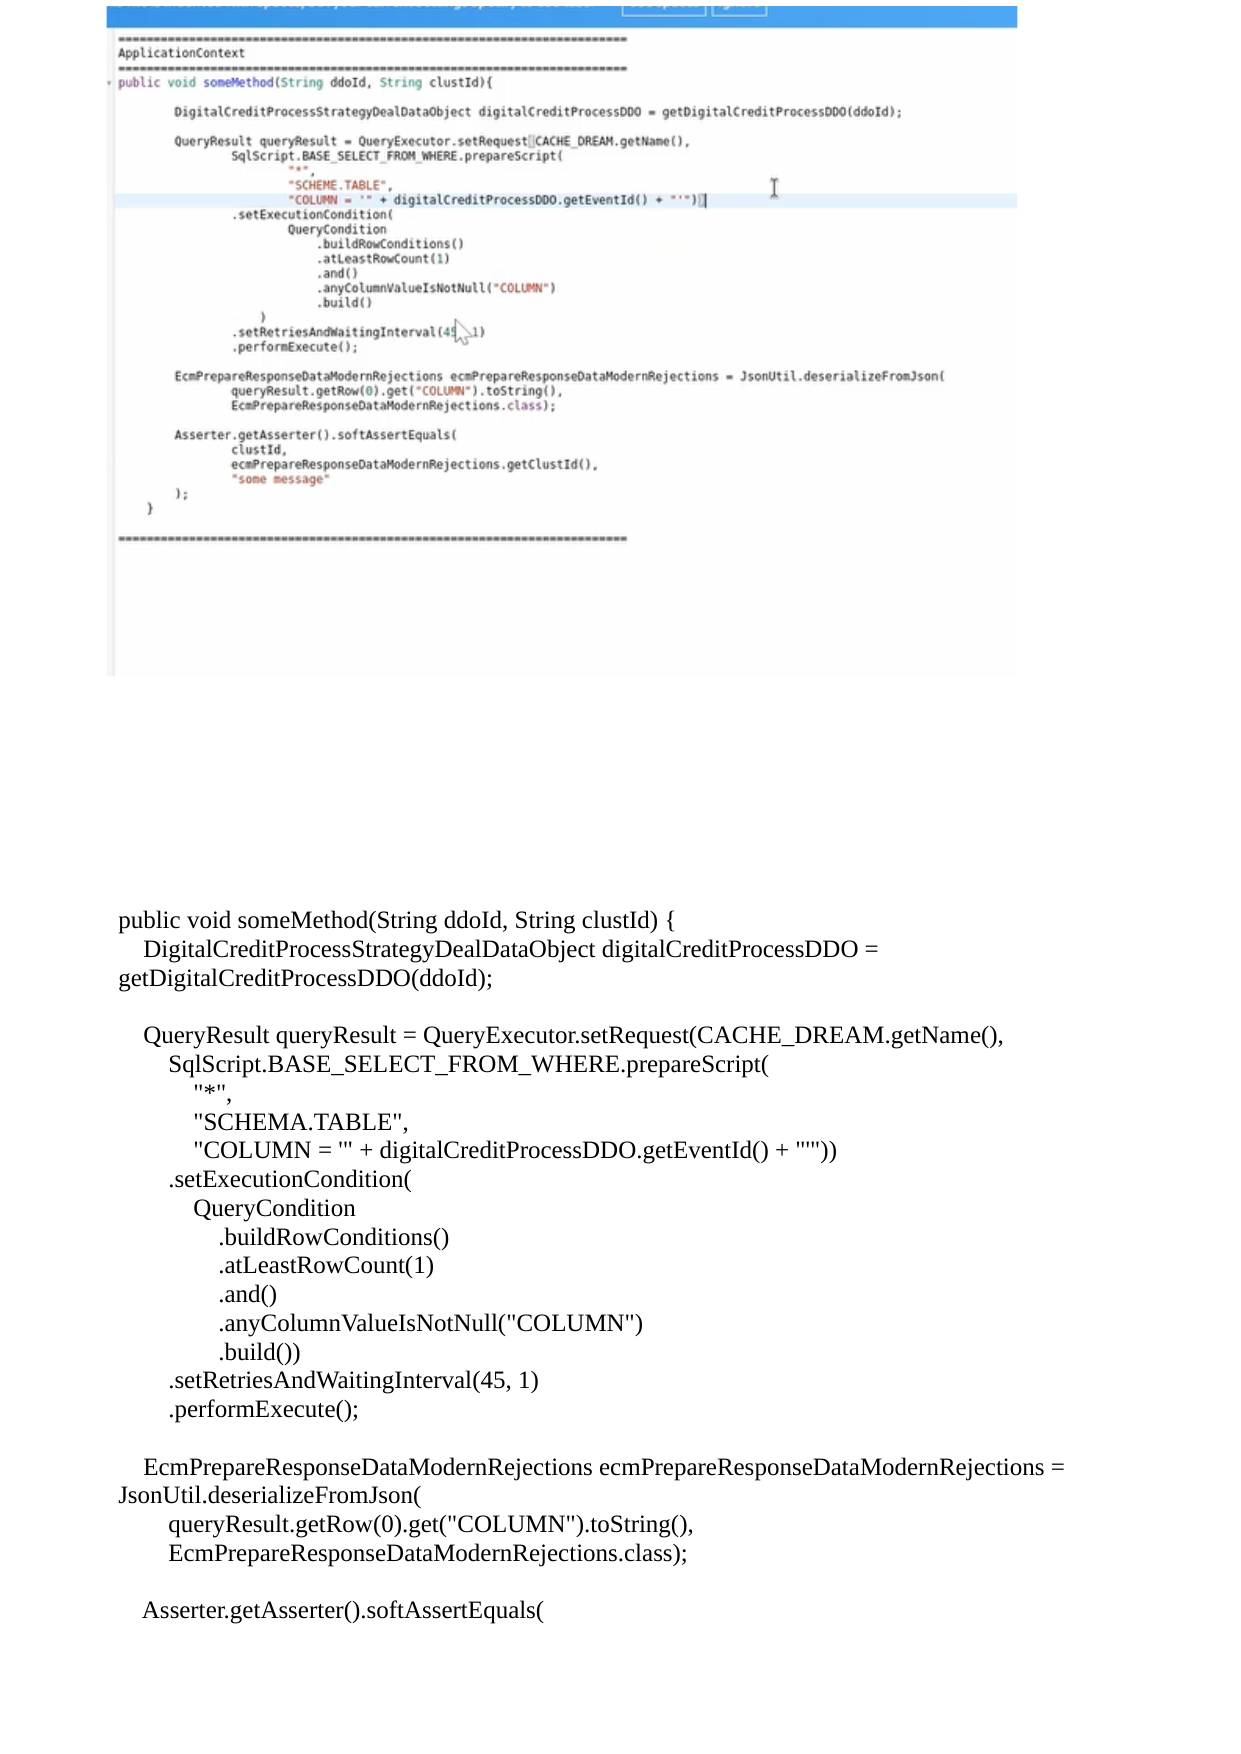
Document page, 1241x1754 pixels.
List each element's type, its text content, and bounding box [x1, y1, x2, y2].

text .buildRowConditions() [118, 1222, 1122, 1251]
text Asserter.getAsserter().softAssertEquals( [118, 1596, 1122, 1624]
text .atLeastRowCount(1) [118, 1251, 1122, 1279]
text EcmPrepareResponseDataModernRejections.class); [118, 1538, 1122, 1567]
text QueryResult queryResult = QueryExecutor.setRequest(CACHE_DREAM.getName(), [118, 1021, 1122, 1049]
text "COLUMN = '" + digitalCreditProcessDDO.getEventId() + "'")) [118, 1136, 1122, 1164]
text QueryCondition [118, 1193, 1122, 1222]
text queryResult.getRow(0).get("COLUMN").toString(), [118, 1509, 1122, 1538]
text .performExecute(); [118, 1394, 1122, 1423]
text "*", [118, 1078, 1122, 1107]
text .and() [118, 1279, 1122, 1308]
text .build()) [118, 1337, 1122, 1366]
text EcmPrepareResponseDataModernRejections ecmPrepareResponseDataModernRejections = JsonUtil.deserializeFromJson( [118, 1452, 1122, 1509]
text public void someMethod(String ddoId, String clustId) { [118, 906, 1122, 934]
picture [106, 6, 1018, 676]
text SqlScript.BASE_SELECT_FROM_WHERE.prepareScript( [118, 1049, 1122, 1078]
text DigitalCreditProcessStrategyDealDataObject digitalCreditProcessDDO = getDigitalCreditProcessDDO(ddoId); [118, 934, 1122, 992]
text .setExecutionCondition( [118, 1164, 1122, 1193]
text .setRetriesAndWaitingInterval(45, 1) [118, 1366, 1122, 1394]
text .anyColumnValueIsNotNull("COLUMN") [118, 1308, 1122, 1337]
text "SCHEMA.TABLE", [118, 1107, 1122, 1136]
